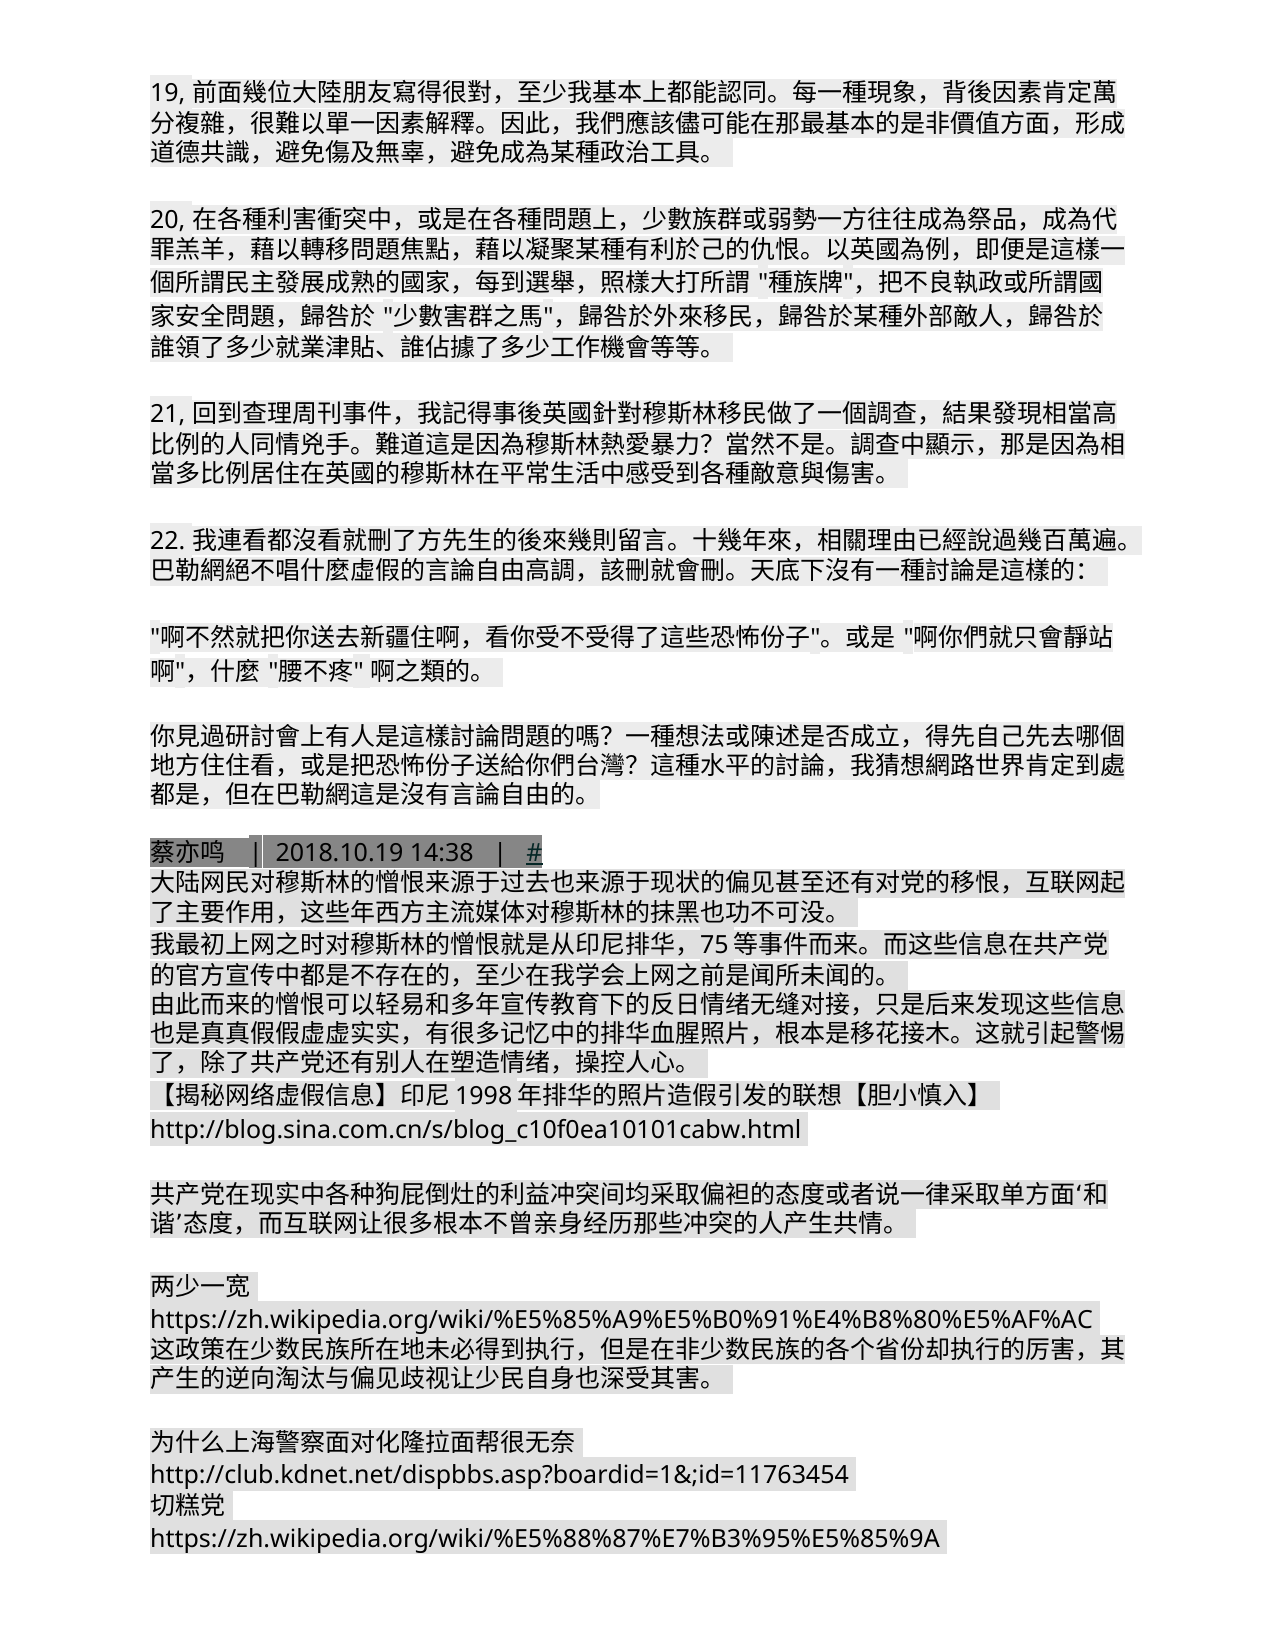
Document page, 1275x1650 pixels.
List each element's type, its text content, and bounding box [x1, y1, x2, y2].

text 蔡亦鸣 | 2018.10.19 14:38 | # [150, 834, 1125, 868]
text 大陆网民对穆斯林的憎恨来源于过去也来源于现状的偏见甚至还有对党的移恨，互联网起了主要作用，这些年西方主流媒体对穆斯林的抹黑也功不可没。 我最初上网之时对穆斯林的憎恨就是从印尼排华，75等事件而来。而这些信息在共产党的官方宣传中都是不存在的，至少在我学会上网之前是闻所未闻的。 由此而来的憎恨可以轻易和多年宣传教育下的反日情绪无缝对接，只是后来发现这些信息也是真真假假虚虚实实，有很多记忆中的排华血腥照片，根本是移花接木。这就引起警惕了，除了共产党还有别人在塑造情绪，操控人心。 【揭秘网络虚假信息】印尼1998年排华的照片造假引发的联想【胆小慎入】 http://blog.sina.com.cn/s/blog_c10f0ea10101cabw.html 共产党在现实中各种狗屁倒灶的利益冲突间均采取偏袒的态度或者说一律采取单方面‘和谐’态度，而互联网让很多根本不曾亲身经历那些冲突的人产生共情。 两少一宽 https://zh.wikipedia.org/wiki/%E5%85%A9%E5%B0%91%E4%B8%80%E5%AF%AC 这政策在少数民族所在地未必得到执行，但是在非少数民族的各个省份却执行的厉害，其产生的逆向淘汰与偏见歧视让少民自身也深受其害。 为什么上海警察面对化隆拉面帮很无奈 http://club.kdnet.net/dispbbs.asp?boardid=1&;id=11763454 切糕党 https://zh.wikipedia.org/wiki/%E5%88%87%E7%B3%95%E5%85%9A “新疆小偷” The Trail from Xinjiang 偷 /Documentary 纪录片 https://www.youtube.com/watch?v=wB9o9-IIQJY 陈东楠：世界上一切的罪恶都源于“偷” http://gy.qq.com/original/story/sto113.html 新疆被拐少年：失去了童年，但我还有未来 http://www.bjnews.com.cn/inside/2014/07/23/326669.html 这些其实与宗教全然无关，都是现实之事，只是因为恐惧怀疑而被挂钩了。 过去大陆网络上不乏为穆斯林辩护的声音，以中穆网最为出名，只是网络终究是个败德的地方，中穆网内理智的声音无人问津， 贩售恐惧，挑动仇恨的言论却广泛流传，那些不知究竟是不是穆斯林的id在中穆网发出了代表穆斯林的仇恨言论，这时因为‘民族团结’党和谐的能力莫名失效了，这些仇恨言论大肆传播，而被这些言论挑起的反向仇恨却常常因为党的政治正确‘破坏民族团结,伤害民族感情’被和谐，这不但没能制止仇恨的发酵，反倒起了推波助澜的作用。 14年云南火车站袭击发生后，终于在大陆互联网上形成了网络群体的政治正确，那些过去互相攻击的“五毛”“美分”“爱国贼”“带路党”以及根本不关心政治的普通人也达成了一致：反穆。 到了16年因为转发致习近平公开信，中穆网被永久关停，党的政治正确和网络的政治正确合流了，反穆有了官方背书，彻底安全了。 基本就如韋懷所说：没有人再关心为穆斯林辩护的声音了，剩下的只有条件反射式的反穆，反穆，反穆。 这股情绪是不是党暗中挑动我不知道（个人很怀疑这一点，因为中宣部和网络监控部门又蠢又坏），只是今日终于被党当做擦脚布利用了起来。 在观看巴勒网之前我也被这股情绪支配过，以上就是我个人的视角 [150, 868, 1125, 1554]
text 18, 大約三年前吧，有個 "我是查理" 運動，但我不是查理，因為我不是混蛋。 查理是法國一個周刊的名字，經常態度輕佻戲謔地發佈各種羞辱其它族群與其信仰的圖文，往往不堪入目，卻以 "言論自由" 為名，把自己塑造成什麼自由女神似的。 穆斯林社群再三表示不滿，但是查理周刊不但依然使壞，甚且變本加厲。後來，遭受穆斯林幾位人士襲擊，出了幾條人命。 我想說的是： a. 天底下不應該有這樣一種羞辱抹黑其它族群的所謂自由，就如維根斯坦所說，"我們不該玩別人靈魂深處的東西"，倘若執意如此，將很難避免仇恨蔓延與報復。 b. 我們應該搞清楚因果。很多所謂恐怖攻擊，難道不是僅僅只是少數一方或弱勢一方被殺害、迫害千萬人之後的一種根本微不足道的反擊？你可以任意殺害對方數百萬人，卻不能允許對方殺你數十人？ 我並不贊成以眼還眼，我只是要說，道德應具有一種內在的一致性；倘若你無法忍受 1 分的暴力，憑什麼你卻對1000000分的暴力視若無賭，甚且大力支持？而且，如果你無法忍受被迫害被壓制的弱勢一方的所謂暴力反擊，憑什麼你對強者根本毫無人性的迫害卻視若無賭，甚且大力支持？ 每次站樁，我常舉著這樣一個牌子，上頭寫著甘地的名言："以眼還眼，舉世皆盲"。當然，我不知道自己究竟有無資格舉這樣一個牌子，但我相信，這個道理是正確的。 19, 前面幾位大陸朋友寫得很對，至少我基本上都能認同。每一種現象，背後因素肯定萬分複雜，很難以單一因素解釋。因此，我們應該儘可能在那最基本的是非價值方面，形成道德共識，避免傷及無辜，避免成為某種政治工具。 20, 在各種利害衝突中，或是在各種問題上，少數族群或弱勢一方往往成為祭品，成為代罪羔羊，藉以轉移問題焦點，藉以凝聚某種有利於己的仇恨。以英國為例，即便是這樣一個所謂民主發展成熟的國家，每到選舉，照樣大打所謂 "種族牌"，把不良執政或所謂國家安全問題，歸咎於 "少數害群之馬"，歸咎於外來移民，歸咎於某種外部敵人，歸咎於誰領了多少就業津貼、誰佔據了多少工作機會等等。 21, 回到查理周刊事件，我記得事後英國針對穆斯林移民做了一個調查，結果發現相當高比例的人同情兇手。難道這是因為穆斯林熱愛暴力？當然不是。調查中顯示，那是因為相當多比例居住在英國的穆斯林在平常生活中感受到各種敵意與傷害。 22. 我連看都沒看就刪了方先生的後來幾則留言。十幾年來，相關理由已經說過幾百萬遍。巴勒網絕不唱什麼虛假的言論自由高調，該刪就會刪。天底下沒有一種討論是這樣的： "啊不然就把你送去新疆住啊，看你受不受得了這些恐怖份子"。或是 "啊你們就只會靜站啊"，什麼 "腰不疼" 啊之類的。 你見過研討會上有人是這樣討論問題的嗎？一種想法或陳述是否成立，得先自己先去哪個地方住住看，或是把恐怖份子送給你們台灣？這種水平的討論，我猜想網路世界肯定到處都是，但在巴勒網這是沒有言論自由的。 [150, 75, 1125, 809]
